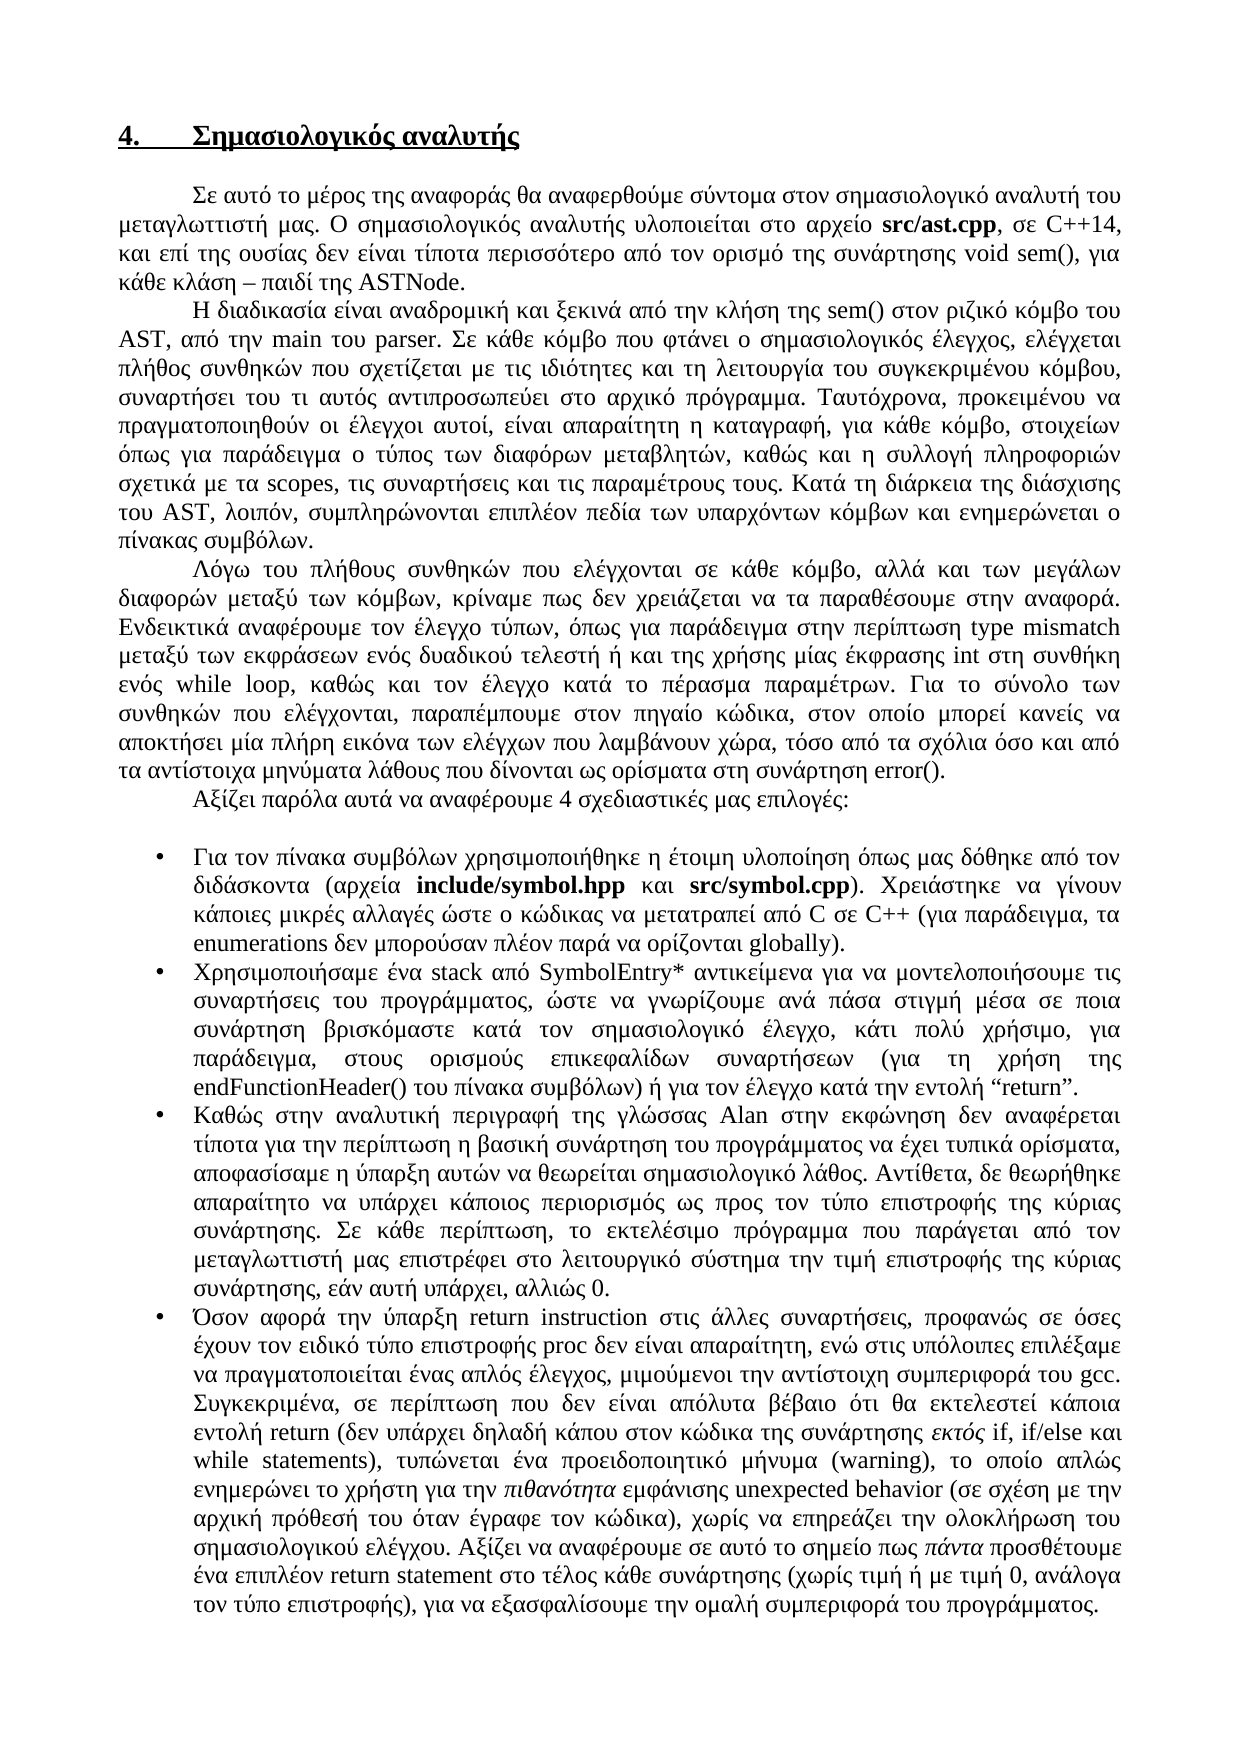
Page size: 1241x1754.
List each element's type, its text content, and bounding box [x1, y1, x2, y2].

list Για τον πίνακα συμβόλων χρησιμοποιήθηκε η έτοιμη υλοποίηση όπως μας δόθηκε από τον διδάσκοντα (αρχεία include/symbol.hpp και src/symbol.cpp). Χρειάστηκε να γίνουν κάποιες μικρές αλλαγές ώστε ο κώδικας να μετατραπεί από C σε C++ (για παράδειγμα, τα enumerations δεν μπορούσαν πλέον παρά να ορίζονται globally). [156, 842, 1122, 957]
text Λόγω του πλήθους συνθηκών που ελέγχονται σε κάθε κόμβο, αλλά και των μεγάλων διαφορών μεταξύ των κόμβων, κρίναμε πως δεν χρειάζεται να τα παραθέσουμε στην αναφορά. Ενδεικτικά αναφέρουμε τον έλεγχο τύπων, όπως για παράδειγμα στην περίπτωση type mismatch μεταξύ των εκφράσεων ενός δυαδικού τελεστή ή και της χρήσης μίας έκφρασης int στη συνθήκη ενός while loop, καθώς και τον έλεγχο κατά το πέρασμα παραμέτρων. Για το σύνολο των συνθηκών που ελέγχονται, παραπέμπουμε στον πηγαίο κώδικα, στον οποίο μπορεί κανείς να αποκτήσει μία πλήρη εικόνα των ελέγχων που λαμβάνουν χώρα, τόσο από τα σχόλια όσο και από τα αντίστοιχα μηνύματα λάθους που δίνονται ως ορίσματα στη συνάρτηση error(). [118, 554, 1122, 784]
text Σε αυτό το μέρος της αναφοράς θα αναφερθούμε σύντομα στον σημασιολογικό αναλυτή του μεταγλωττιστή μας. Ο σημασιολογικός αναλυτής υλοποιείται στο αρχείο src/ast.cpp, σε C++14, και επί της ουσίας δεν είναι τίποτα περισσότερο από τον ορισμό της συνάρτησης void sem(), για κάθε κλάση – παιδί της ASTNode. [118, 180, 1122, 295]
list Χρησιμοποιήσαμε ένα stack από SymbolEntry* αντικείμενα για να μοντελοποιήσουμε τις συναρτήσεις του προγράμματος, ώστε να γνωρίζουμε ανά πάσα στιγμή μέσα σε ποια συνάρτηση βρισκόμαστε κατά τον σημασιολογικό έλεγχο, κάτι πολύ χρήσιμο, για παράδειγμα, στους ορισμούς επικεφαλίδων συναρτήσεων (για τη χρήση της endFunctionHeader() του πίνακα συμβόλων) ή για τον έλεγχο κατά την εντολή “return”. [156, 957, 1122, 1100]
text Αξίζει παρόλα αυτά να αναφέρουμε 4 σχεδιαστικές μας επιλογές: [118, 784, 1122, 813]
list Όσον αφορά την ύπαρξη return instruction στις άλλες συναρτήσεις, προφανώς σε όσες έχουν τον ειδικό τύπο επιστροφής proc δεν είναι απαραίτητη, ενώ στις υπόλοιπες επιλέξαμε να πραγματοποιείται ένας απλός έλεγχος, μιμούμενοι την αντίστοιχη συμπεριφορά του gcc. Συγκεκριμένα, σε περίπτωση που δεν είναι απόλυτα βέβαιο ότι θα εκτελεστεί κάποια εντολή return (δεν υπάρχει δηλαδή κάπου στον κώδικα της συνάρτησης εκτός if, if/else και while statements), τυπώνεται ένα προειδοποιητικό μήνυμα (warning), το οποίο απλώς ενημερώνει το χρήστη για την πιθανότητα εμφάνισης unexpected behavior (σε σχέση με την αρχική πρόθεσή του όταν έγραφε τον κώδικα), χωρίς να επηρεάζει την ολοκλήρωση του σημασιολογικού ελέγχου. Αξίζει να αναφέρουμε σε αυτό το σημείο πως πάντα προσθέτουμε ένα επιπλέον return statement στο τέλος κάθε συνάρτησης (χωρίς τιμή ή με τιμή 0, ανάλογα τον τύπο επιστροφής), για να εξασφαλίσουμε την ομαλή συμπεριφορά του προγράμματος. [156, 1302, 1122, 1618]
text Η διαδικασία είναι αναδρομική και ξεκινά από την κλήση της sem() στον ριζικό κόμβο του AST, από την main του parser. Σε κάθε κόμβο που φτάνει ο σημασιολογικός έλεγχος, ελέγχεται πλήθος συνθηκών που σχετίζεται με τις ιδιότητες και τη λειτουργία του συγκεκριμένου κόμβου, συναρτήσει του τι αυτός αντιπροσωπεύει στο αρχικό πρόγραμμα. Ταυτόχρονα, προκειμένου να πραγματοποιηθούν οι έλεγχοι αυτοί, είναι απαραίτητη η καταγραφή, για κάθε κόμβο, στοιχείων όπως για παράδειγμα ο τύπος των διαφόρων μεταβλητών, καθώς και η συλλογή πληροφοριών σχετικά με τα scopes, τις συναρτήσεις και τις παραμέτρους τους. Κατά τη διάρκεια της διάσχισης του AST, λοιπόν, συμπληρώνονται επιπλέον πεδία των υπαρχόντων κόμβων και ενημερώνεται ο πίνακας συμβόλων. [118, 295, 1122, 554]
text 4. Σημασιολογικός αναλυτής [118, 118, 1122, 152]
list Καθώς στην αναλυτική περιγραφή της γλώσσας Alan στην εκφώνηση δεν αναφέρεται τίποτα για την περίπτωση η βασική συνάρτηση του προγράμματος να έχει τυπικά ορίσματα, αποφασίσαμε η ύπαρξη αυτών να θεωρείται σημασιολογικό λάθος. Αντίθετα, δε θεωρήθηκε απαραίτητο να υπάρχει κάποιος περιορισμός ως προς τον τύπο επιστροφής της κύριας συνάρτησης. Σε κάθε περίπτωση, το εκτελέσιμο πρόγραμμα που παράγεται από τον μεταγλωττιστή μας επιστρέφει στο λειτουργικό σύστημα την τιμή επιστροφής της κύριας συνάρτησης, εάν αυτή υπάρχει, αλλιώς 0. [156, 1100, 1122, 1302]
